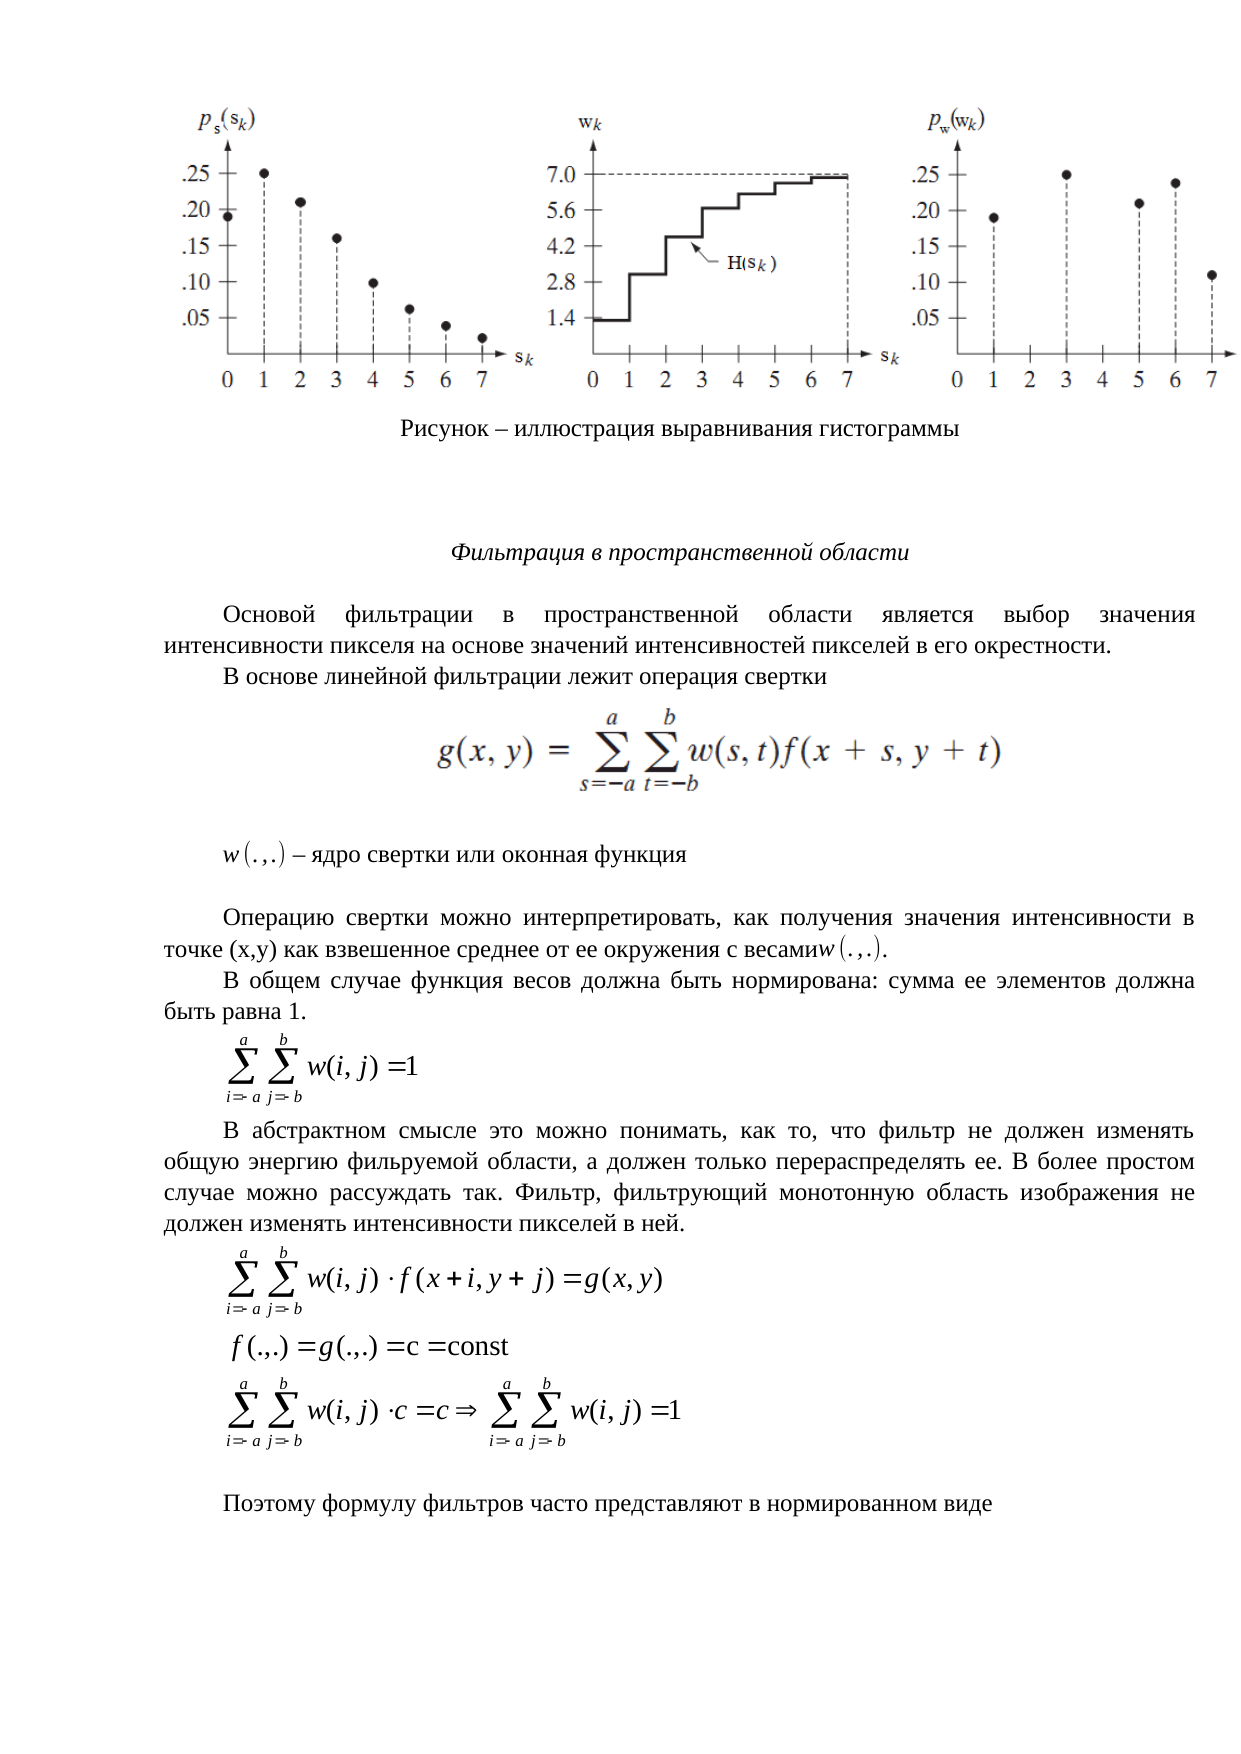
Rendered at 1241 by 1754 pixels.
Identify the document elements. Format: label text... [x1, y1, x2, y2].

picture [163, 88, 1241, 410]
text В абстрактном смысле это можно понимать, как то, что фильтр не должен изменять общую энергию фильруемой области, а должен только перераспределять ее. В более простом случае можно рассуждать так. Фильтр, фильтрующий монотонную область изображения не должен изменять интенсивности пикселей в ней. [164, 1115, 1196, 1237]
text Фильтрация в пространственной области [164, 537, 1196, 566]
text – ядро свертки или оконная функция [164, 839, 1196, 869]
picture [407, 692, 1011, 806]
text Основой фильтрации в пространственной области является выбор значения интенсивности пикселя на основе значений интенсивностей пикселей в его окрестности. [164, 599, 1196, 659]
text В общем случае функция весов должна быть нормирована: сумма ее элементов должна быть равна 1. [164, 965, 1196, 1025]
text Операцию свертки можно интерпретировать, как получения значения интенсивности в точке (x,y) как взвешенное среднее от ее окружения с весами. [164, 902, 1196, 963]
text Поэтому формулу фильтров часто представляют в нормированном виде [164, 1488, 1196, 1517]
text В основе линейной фильтрации лежит операция свертки [164, 661, 1196, 690]
text Рисунок – иллюстрация выравнивания гистограммы [164, 413, 1196, 442]
